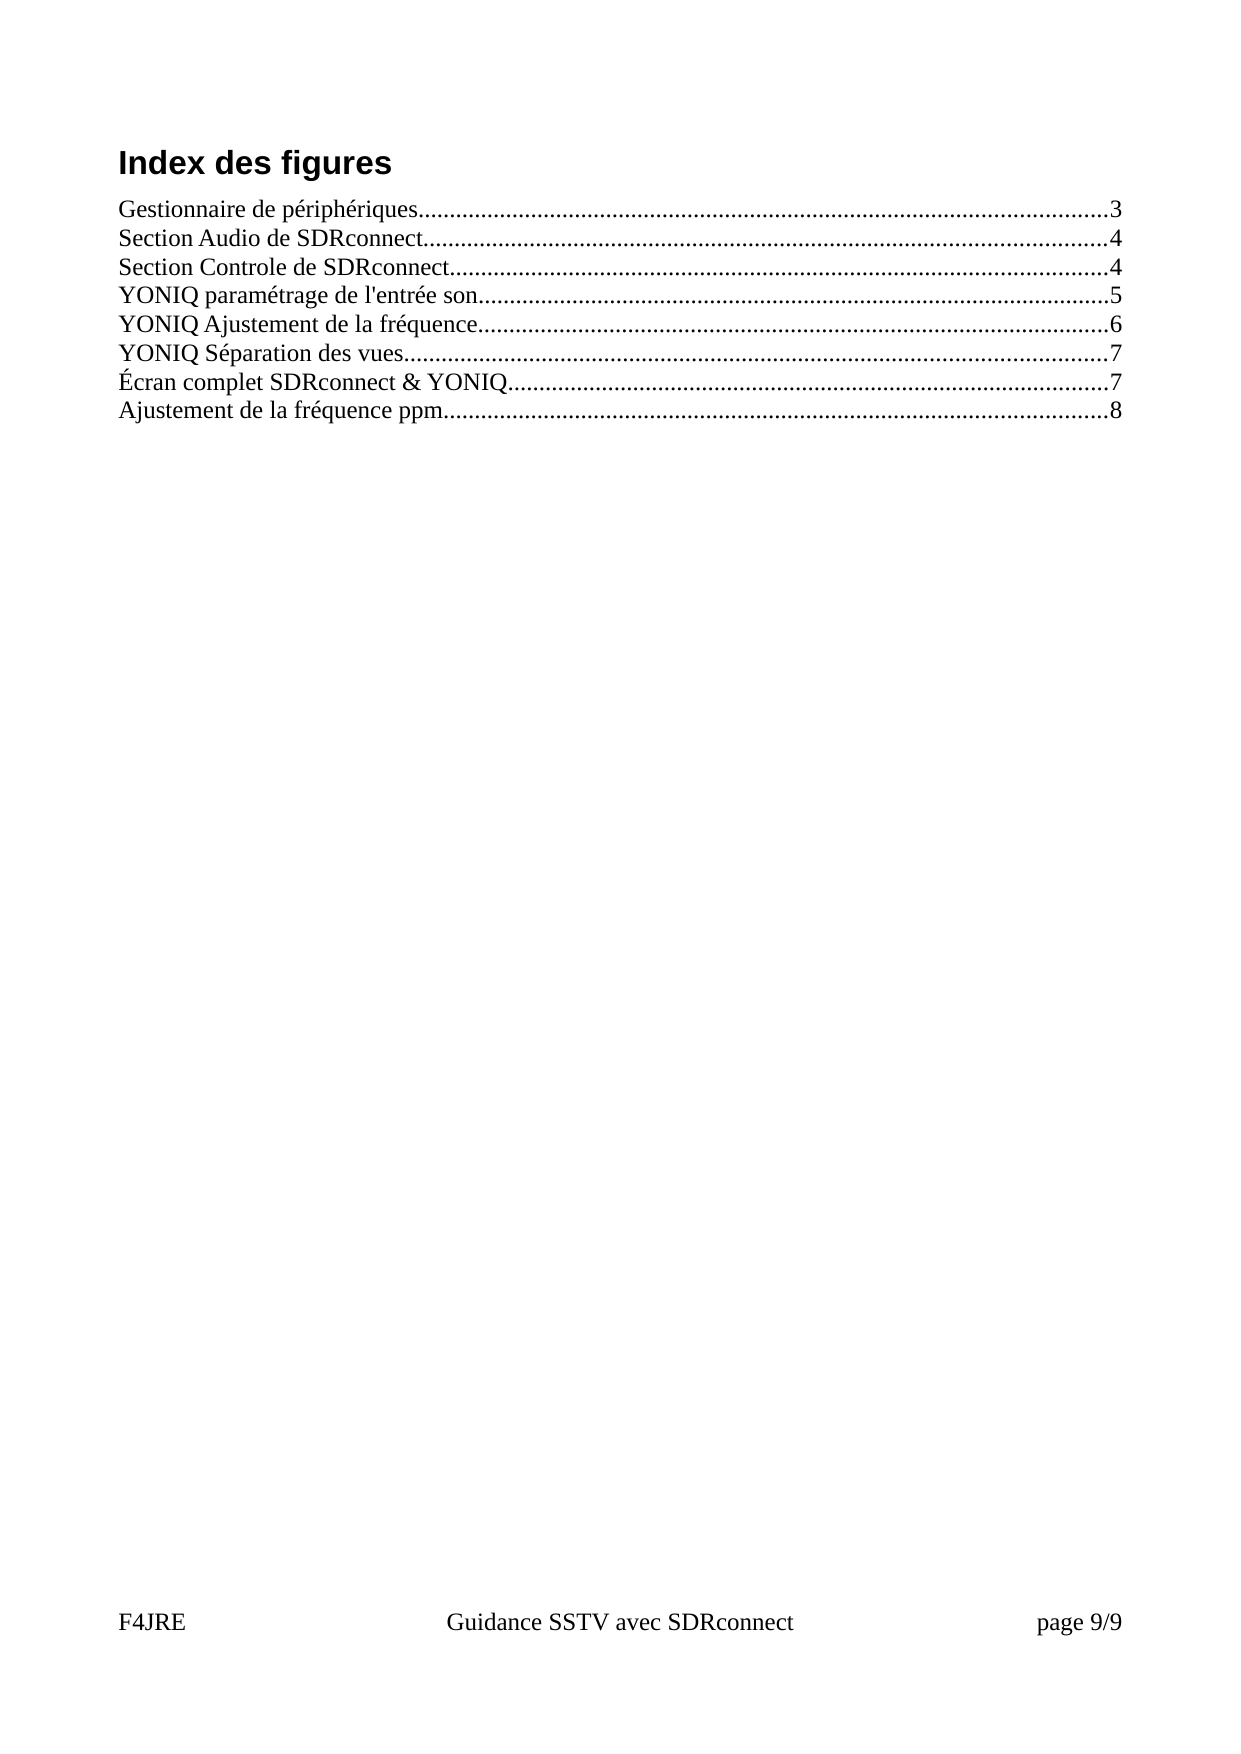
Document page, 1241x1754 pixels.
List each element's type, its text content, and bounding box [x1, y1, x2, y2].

text Gestionnaire de périphériques 3 [118, 194, 1122, 223]
text Ajustement de la fréquence ppm 8 [118, 395, 1122, 424]
text Écran complet SDRconnect & YONIQ 7 [118, 367, 1122, 395]
text Section Audio de SDRconnect 4 [118, 223, 1122, 252]
text YONIQ paramétrage de l'entrée son 5 [118, 280, 1122, 309]
subtitle Index des figures [118, 143, 1122, 182]
text YONIQ Ajustement de la fréquence 6 [118, 309, 1122, 338]
text YONIQ Séparation des vues 7 [118, 338, 1122, 367]
text Section Controle de SDRconnect 4 [118, 252, 1122, 280]
